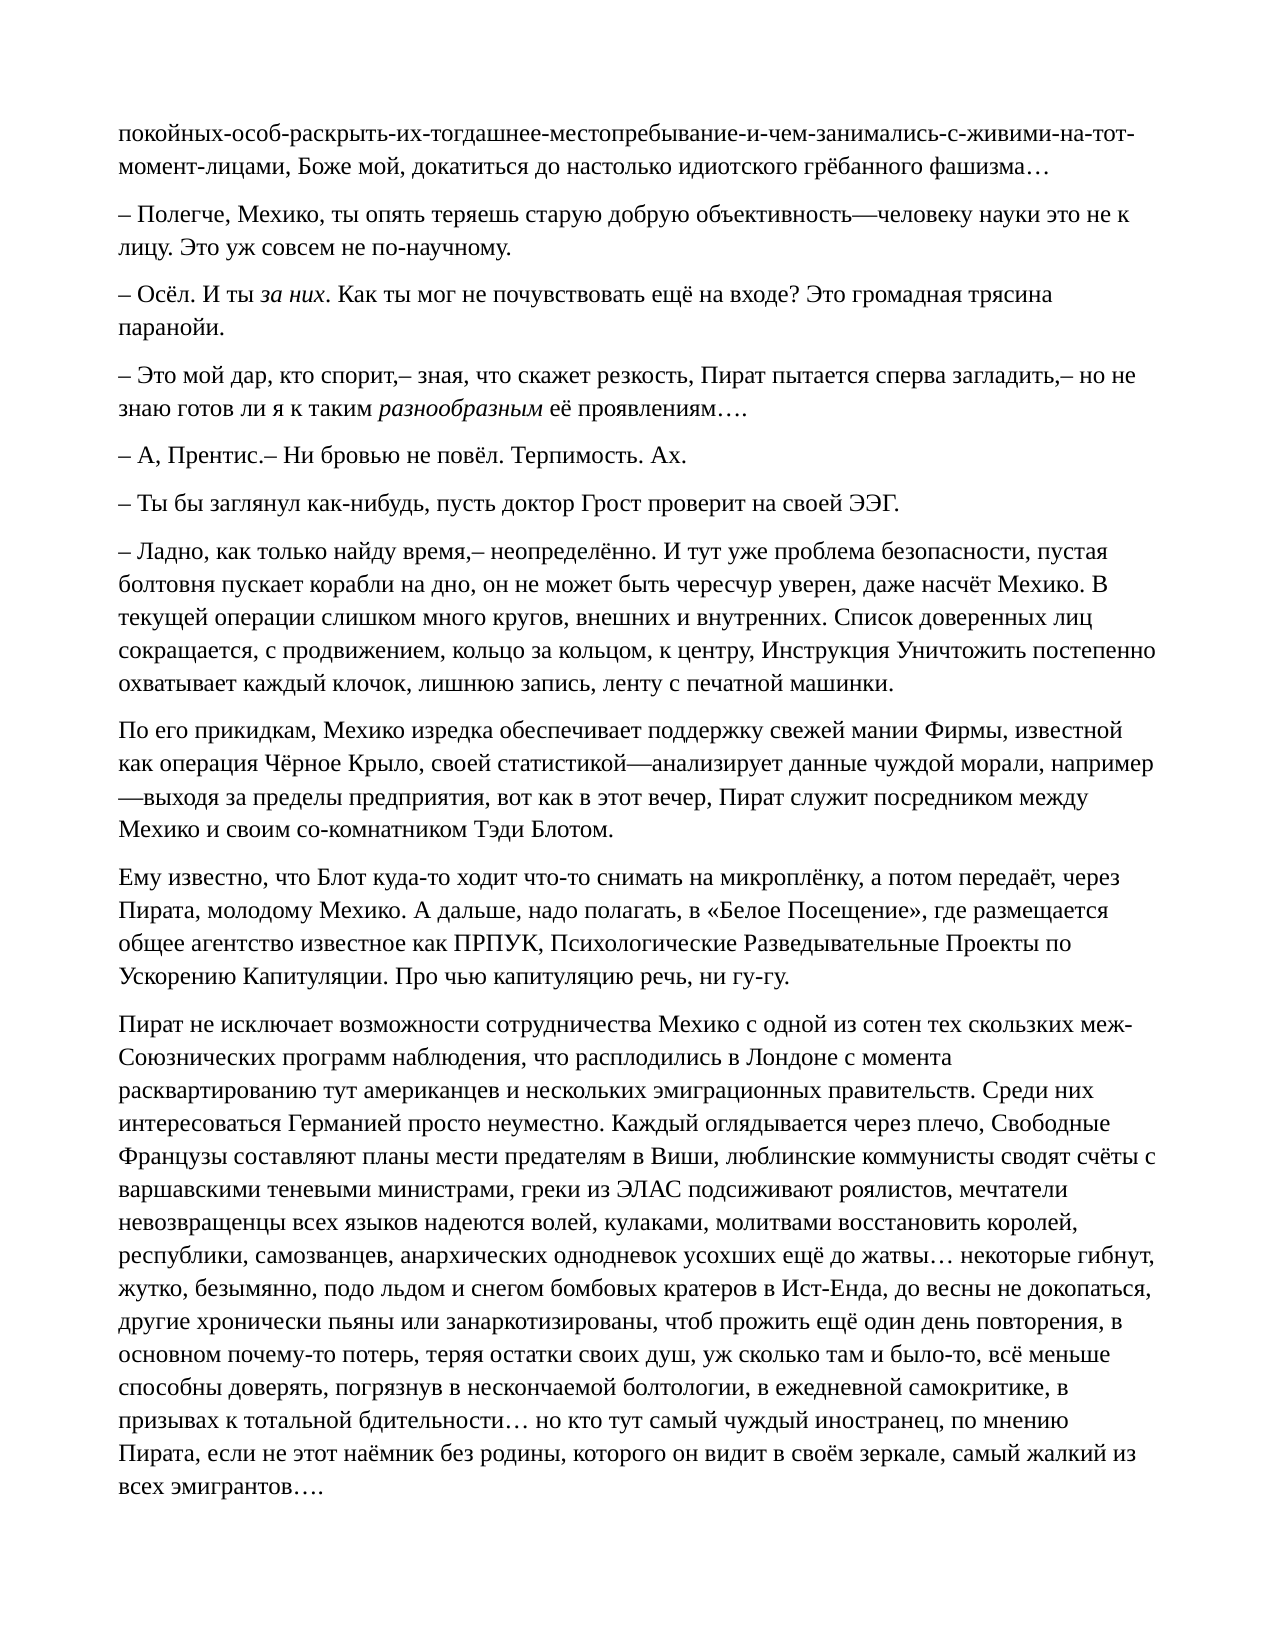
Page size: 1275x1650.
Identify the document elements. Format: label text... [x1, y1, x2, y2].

text Ему известно, что Блот куда-то ходит что-то снимать на микроплёнку, а потом передаёт, через Пирата, молодому Мехико. А дальше, надо полагать, в «Белое Посещение», где размещается общее агентство известное как ПРПУК, Психологические Разведывательные Проекты по Ускорению Капитуляции. Про чью капитуляцию речь, ни гу-гу. [118, 862, 1157, 990]
text – Осёл. И ты за них. Как ты мог не почувствовать ещё на входе? Это громадная трясина паранойи. [118, 279, 1157, 341]
text Пират не исключает возможности сотрудничества Мехико с одной из сотен тех скользких меж-Союзнических программ наблюдения, что расплодились в Лондоне с момента расквартированию тут американцев и нескольких эмиграционных правительств. Среди них интересоваться Германией просто неуместно. Каждый оглядывается через плечо, Свободные Французы составляют планы мести предателям в Виши, люблинские коммунисты сводят счёты с варшавскими теневыми министрами, греки из ЭЛАС подсиживают роялистов, мечтатели невозвращенцы всех языков надеются волей, кулаками, молитвами восстановить королей, республики, самозванцев, анархических однодневок усохших ещё до жатвы… некоторые гибнут, жутко, безымянно, подо льдом и снегом бомбовых кратеров в Ист-Енда, до весны не докопаться, другие хронически пьяны или занаркотизированы, чтоб прожить ещё один день повторения, в основном почему-то потерь, теряя остатки своих душ, уж сколько там и было-то, всё меньше способны доверять, погрязнув в нескончаемой болтологии, в ежедневной самокритике, в призывах к тотальной бдительности… но кто тут самый чуждый иностранец, по мнению Пирата, если не этот наёмник без родины, которого он видит в своём зеркале, самый жалкий из всех эмигрантов…. [118, 1009, 1157, 1500]
text – Ты бы заглянул как-нибудь, пусть доктор Грост проверит на своей ЭЭГ. [118, 488, 1157, 517]
text – Это мой дар, кто спорит,– зная, что скажет резкость, Пират пытается сперва загладить,– но не знаю готов ли я к таким разнообразным её проявлениям…. [118, 360, 1157, 422]
text По его прикидкам, Мехико изредка обеспечивает поддержку свежей мании Фирмы, известной как операция Чёрное Крыло, своей статистикой—анализирует данные чуждой морали, например—выходя за пределы предприятия, вот как в этот вечер, Пират служит посредником между Мехико и своим со-комнатником Тэди Блотом. [118, 716, 1157, 843]
text – Ладно, как только найду время,– неопределённо. И тут уже проблема безопасности, пустая болтовня пускает корабли на дно, он не может быть чересчур уверен, даже насчёт Мехико. В текущей операции слишком много кругов, внешних и внутренних. Список доверенных лиц сокращается, с продвижением, кольцо за кольцом, к центру, Инструкция Уничтожить постепенно охватывает каждый клочок, лишнюю запись, ленту с печатной машинки. [118, 536, 1157, 697]
text – А, Прентис.– Ни бровью не повёл. Терпимость. Ах. [118, 441, 1157, 469]
text покойных-особ-раскрыть-их-тогдашнее-местопребывание-и-чем-занимались-с-живими-на-тот-момент-лицами, Боже мой, докатиться до настолько идиотского грёбанного фашизма… [118, 118, 1157, 180]
text – Полегче, Мехико, ты опять теряешь старую добрую объективность—человеку науки это не к лицу. Это уж совсем не по-научному. [118, 199, 1157, 261]
